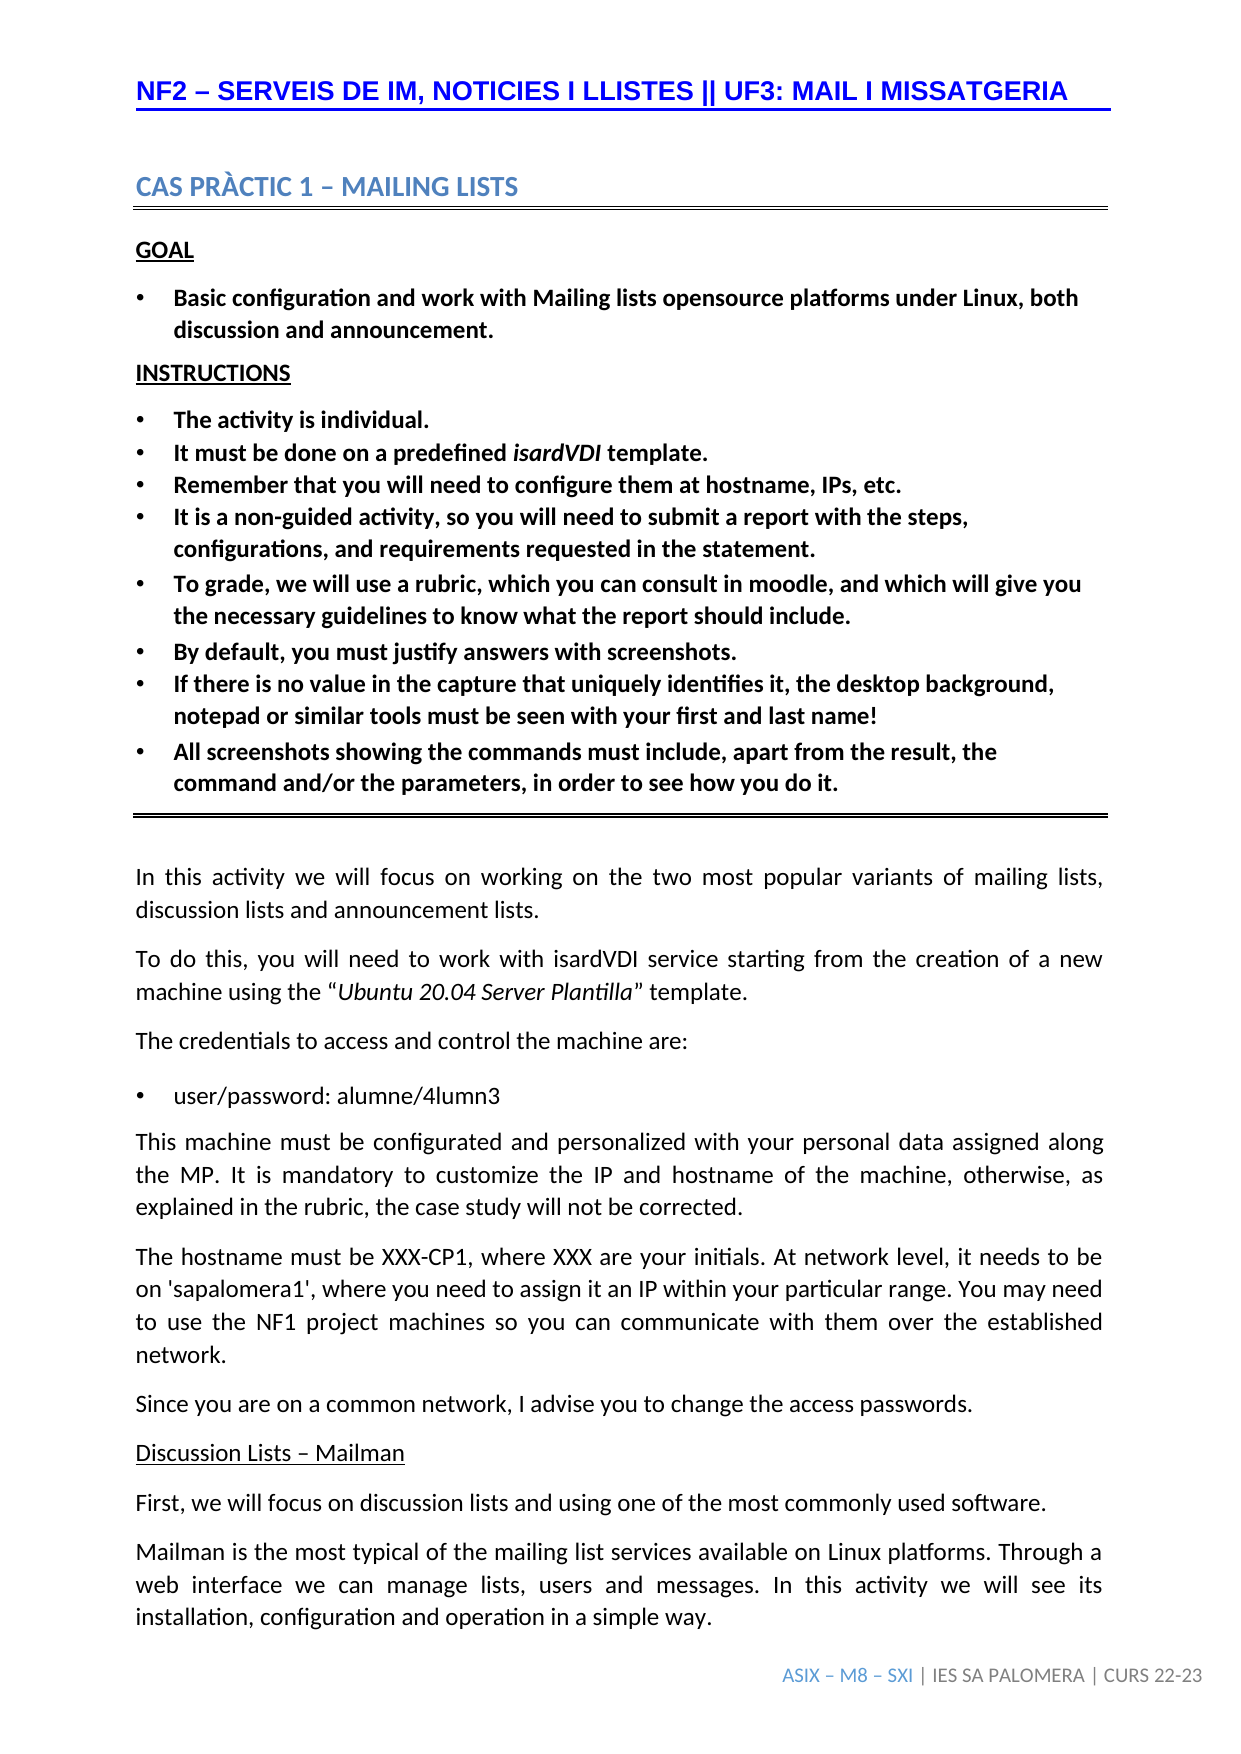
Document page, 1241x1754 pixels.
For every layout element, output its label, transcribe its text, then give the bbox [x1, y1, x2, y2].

list It is a non-guided activity, so you will need to submit a report with the steps, configurations, and requirements requested in the statement. [136, 501, 1105, 563]
text Discussion Lists – Mailman [135, 1437, 1105, 1468]
text This machine must be configurated and personalized with your personal data assigned along the MP. It is mandatory to customize the IP and hostname of the machine, otherwise, as explained in the rubric, the case study will not be corrected. [135, 1126, 1105, 1222]
picture [228, 1690, 1203, 1717]
list To grade, we will use a rubric, which you can consult in moodle, and which will give you the necessary guidelines to know what the report should include. [136, 569, 1105, 631]
text Since you are on a common network, I advise you to change the access passwords. [135, 1388, 1105, 1419]
text GOAL [135, 234, 1105, 265]
list user/password: alumne/4lumn3 [136, 1080, 1105, 1111]
text NF2 – SERVEIS DE IM, NOTICIES I LLISTES || UF3: MAIL I MISSATGERIA [136, 75, 1105, 106]
text The credentials to access and control the machine are: [135, 1025, 1105, 1056]
text INSTRUCTIONS [135, 357, 1105, 387]
list It must be done on a predefined isardVDI template. [136, 437, 1105, 467]
list Basic configuration and work with Mailing lists opensource platforms under Linux, both discussion and announcement. [136, 282, 1105, 344]
text The hostname must be XXX-CP1, where XXX are your initials. At network level, it needs to be on 'sapalomera1', where you need to assign it an IP within your particular range. You may need to use the NF1 project machines so you can communicate with them over the established network. [135, 1241, 1105, 1369]
text First, we will focus on discussion lists and using one of the most commonly used software. [135, 1487, 1105, 1517]
list By default, you must justify answers with screenshots. [136, 636, 1105, 667]
text To do this, you will need to work with isardVDI service starting from the creation of a new machine using the “Ubuntu 20.04 Server Plantilla” template. [135, 943, 1105, 1007]
text Mailman is the most typical of the mailing list services available on Linux platforms. Through a web interface we can manage lists, users and messages. In this activity we will see its installation, configuration and operation in a simple way. [135, 1536, 1105, 1632]
list If there is no value in the capture that uniquely identifies it, the desktop background, notepad or similar tools must be seen with your first and last name! [136, 668, 1105, 730]
list All screenshots showing the commands must include, apart from the result, the command and/or the parameters, in order to see how you do it. [136, 736, 1105, 798]
text In this activity we will focus on working on the two most popular variants of mailing lists, discussion lists and announcement lists. [135, 861, 1105, 924]
list Remember that you will need to configure them at hostname, IPs, etc. [136, 469, 1105, 499]
list The activity is individual. [136, 405, 1105, 435]
subtitle CAS PRÀCTIC 1 – MAILING LISTS [136, 168, 1105, 203]
